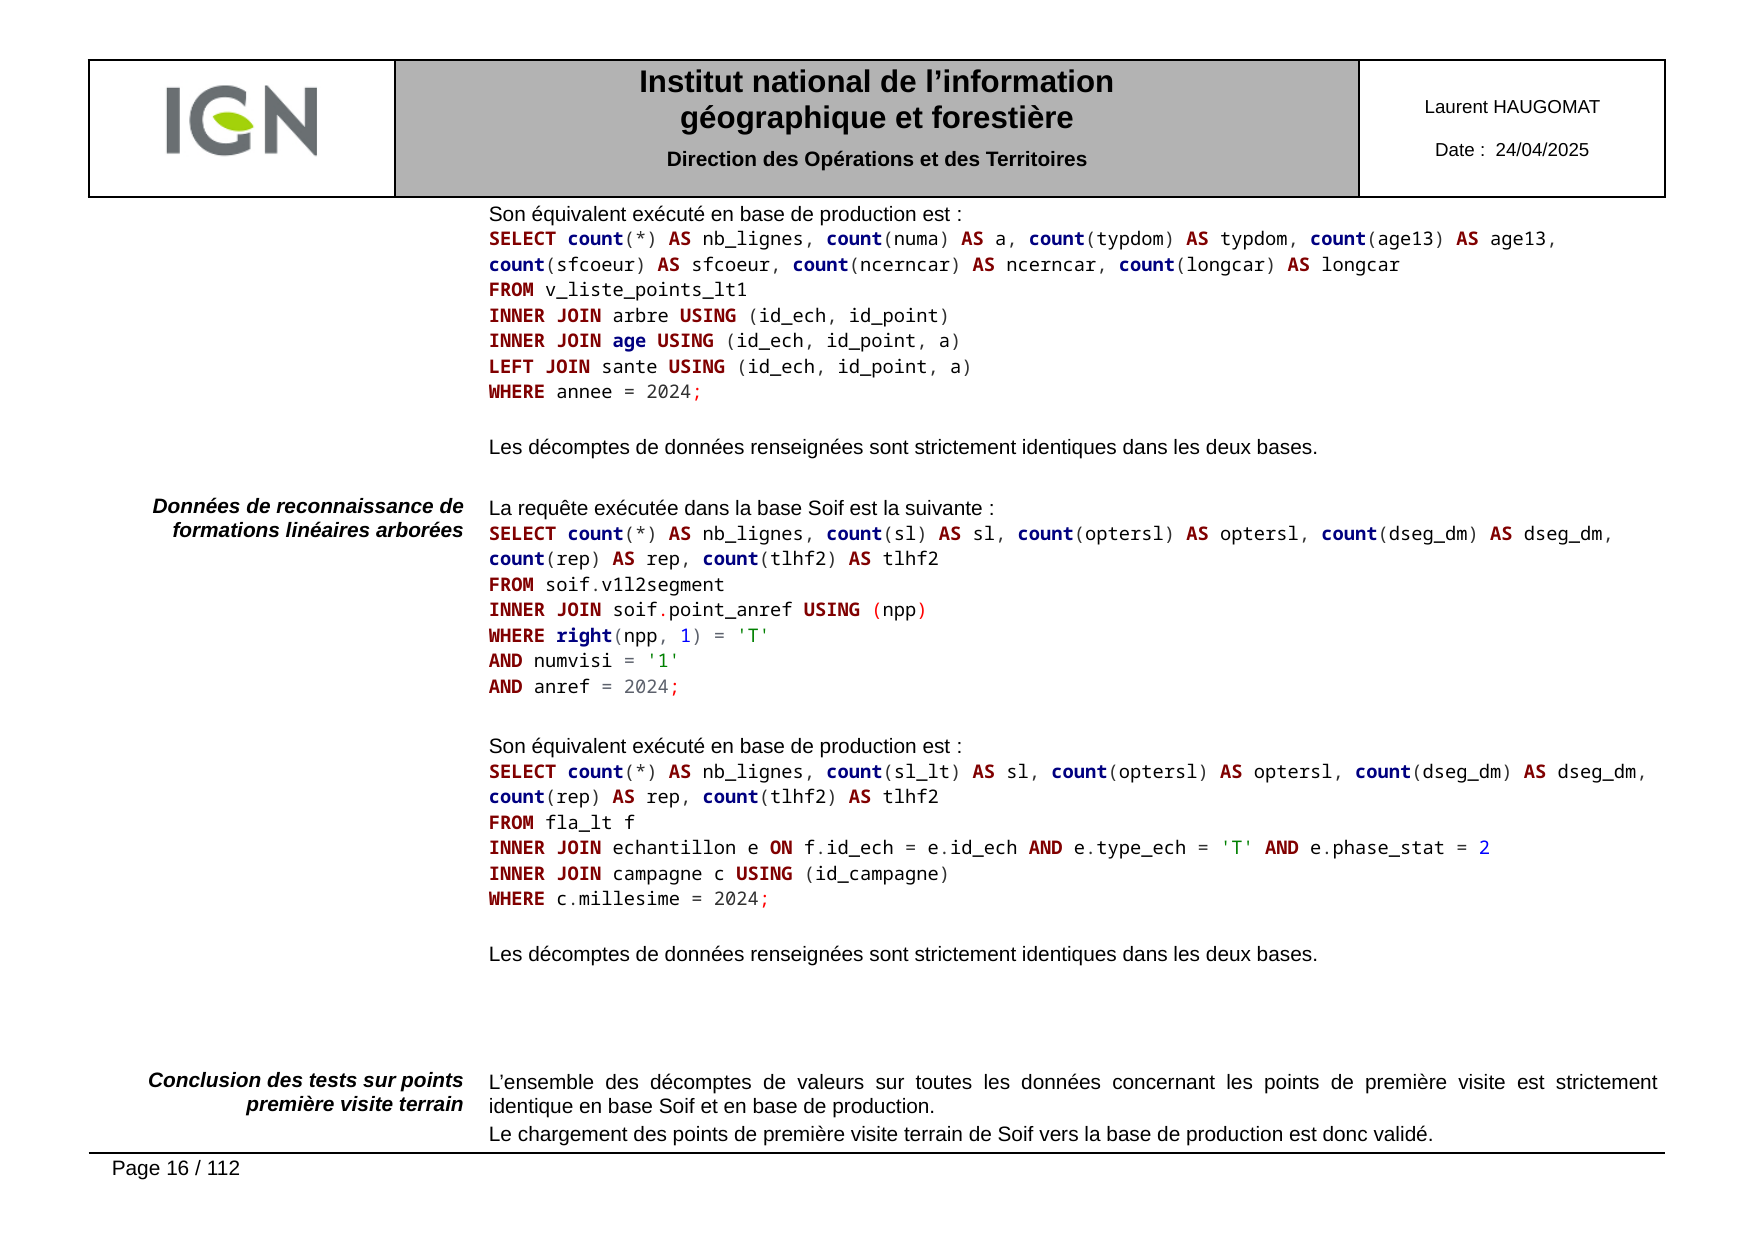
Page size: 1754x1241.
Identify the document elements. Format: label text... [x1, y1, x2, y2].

table_cell Conclusion des tests sur points première visite terrain [89, 1066, 483, 1151]
table_cell [483, 1033, 1665, 1066]
table_cell [89, 1000, 483, 1033]
table_cell La requête exécutée dans la base Soif est la suivante : SELECT count(*) AS nb_lignes, count(sl) AS sl, count(optersl) AS optersl, count(dseg_dm) AS dseg_dm, count(rep) AS rep, count(tlhf2) AS tlhf2 FROM soif.v1l2segment INNER JOIN soif.point_anref USING (npp) WHERE right(npp, 1) = 'T' AND numvisi = '1' AND anref = 2024; Son équivalent exécuté en base de production est : SELECT count(*) AS nb_lignes, count(sl_lt) AS sl, count(optersl) AS optersl, count(dseg_dm) AS dseg_dm, count(rep) AS rep, count(tlhf2) AS tlhf2 FROM fla_lt f INNER JOIN echantillon e ON f.id_ech = e.id_ech AND e.type_ech = 'T' AND e.phase_stat = 2 INNER JOIN campagne c USING (id_campagne) WHERE c.millesime = 2024; Les décomptes de données renseignées sont strictement identiques dans les deux bases. [483, 493, 1665, 999]
picture [141, 62, 343, 180]
table_cell [483, 1000, 1665, 1033]
table_cell [89, 198, 483, 492]
table_cell Données de reconnaissance de formations linéaires arborées [89, 493, 483, 999]
table_cell [89, 1033, 483, 1066]
table_cell Son équivalent exécuté en base de production est : SELECT count(*) AS nb_lignes, count(numa) AS a, count(typdom) AS typdom, count(age13) AS age13, count(sfcoeur) AS sfcoeur, count(ncerncar) AS ncerncar, count(longcar) AS longcar FROM v_liste_points_lt1 INNER JOIN arbre USING (id_ech, id_point) INNER JOIN age USING (id_ech, id_point, a) LEFT JOIN sante USING (id_ech, id_point, a) WHERE annee = 2024; Les décomptes de données renseignées sont strictement identiques dans les deux bases. [483, 198, 1665, 492]
table_cell L’ensemble des décomptes de valeurs sur toutes les données concernant les points de première visite est strictement identique en base Soif et en base de production. Le chargement des points de première visite terrain de Soif vers la base de production est donc validé. [483, 1066, 1665, 1151]
